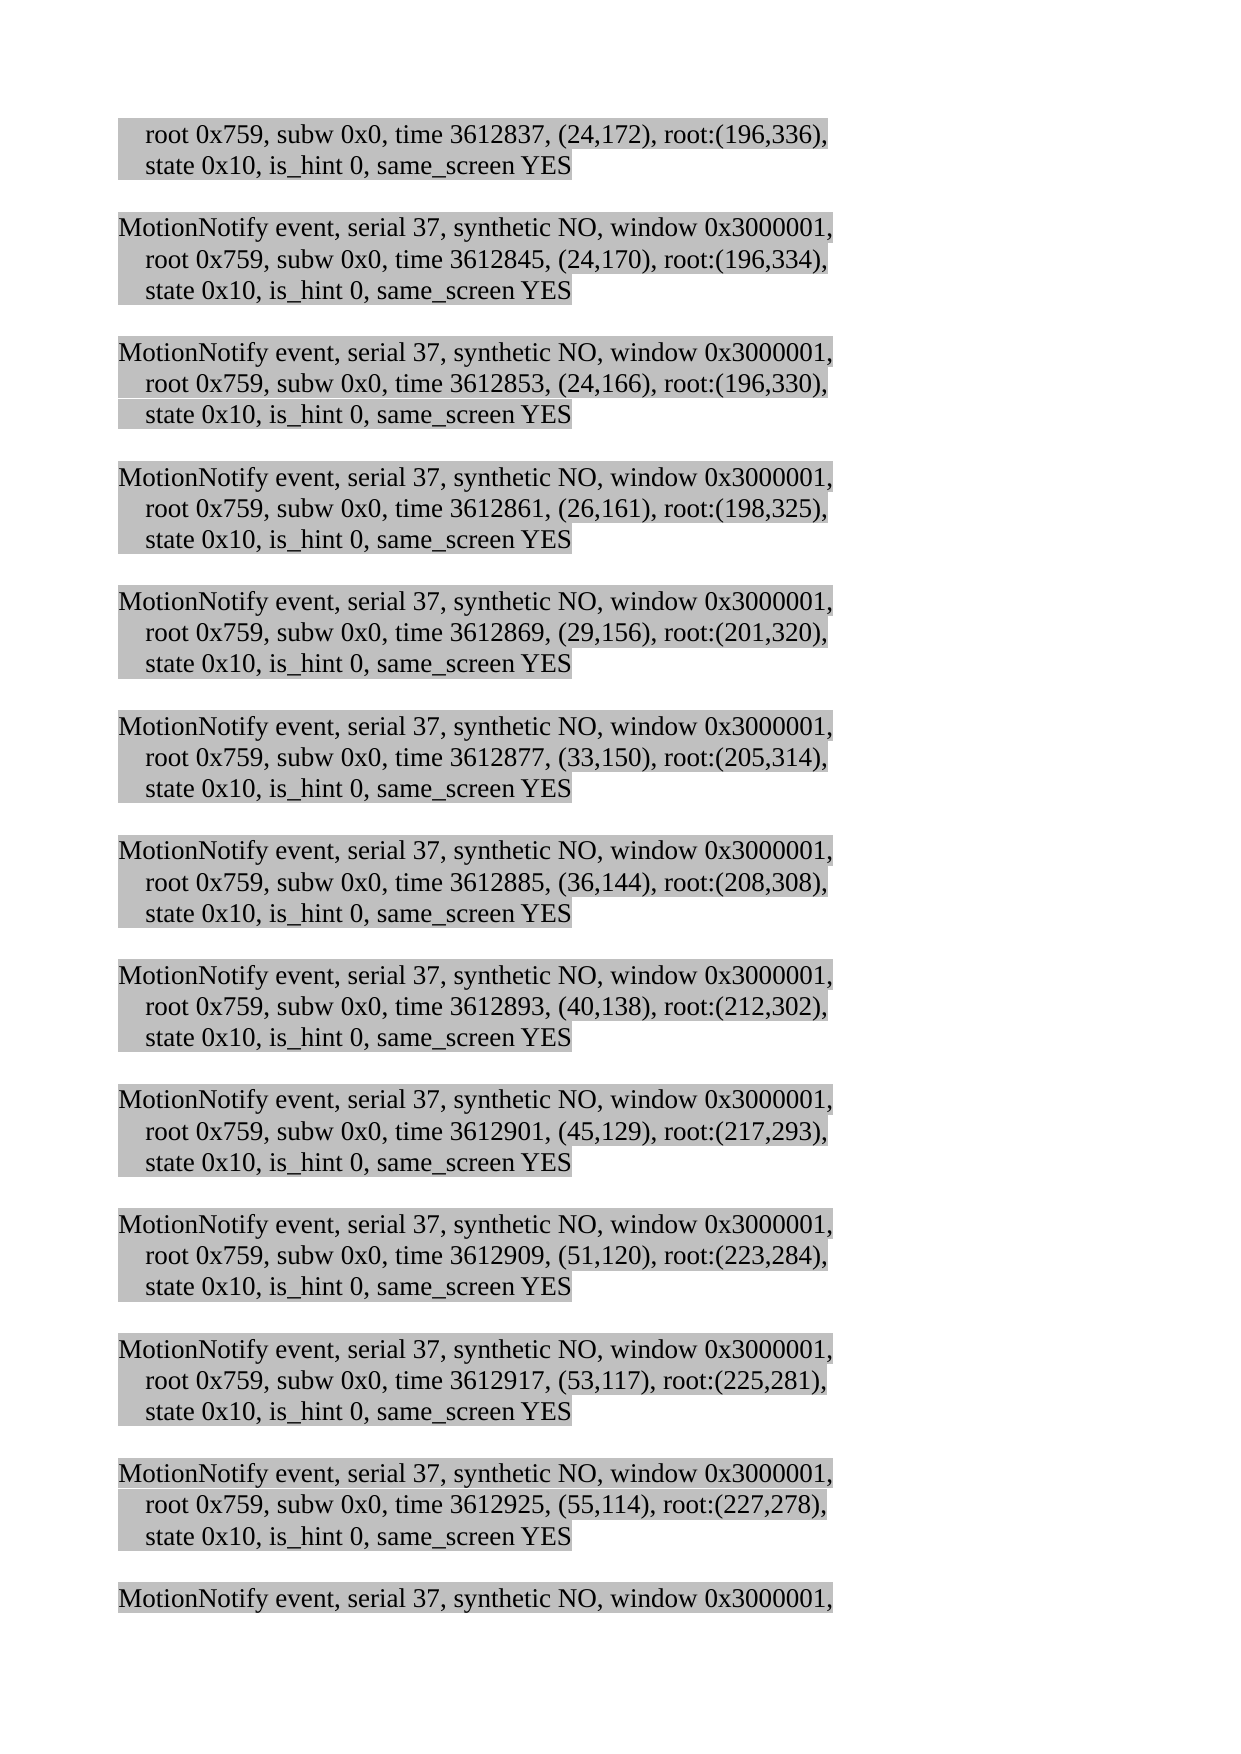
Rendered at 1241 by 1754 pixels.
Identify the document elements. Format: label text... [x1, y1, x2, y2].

text MotionNotify event, serial 37, synthetic NO, window 0x3000001, [118, 212, 1122, 243]
text MotionNotify event, serial 37, synthetic NO, window 0x3000001, [118, 1208, 1122, 1239]
text MotionNotify event, serial 37, synthetic NO, window 0x3000001, [118, 336, 1122, 367]
text MotionNotify event, serial 37, synthetic NO, window 0x3000001, [118, 959, 1122, 990]
text root 0x759, subw 0x0, time 3612925, (55,114), root:(227,278), [118, 1488, 1122, 1520]
text root 0x759, subw 0x0, time 3612909, (51,120), root:(223,284), [118, 1239, 1122, 1271]
text state 0x10, is_hint 0, same_screen YES [118, 149, 1122, 180]
text root 0x759, subw 0x0, time 3612901, (45,129), root:(217,293), [118, 1115, 1122, 1146]
text root 0x759, subw 0x0, time 3612853, (24,166), root:(196,330), [118, 367, 1122, 398]
text MotionNotify event, serial 37, synthetic NO, window 0x3000001, [118, 461, 1122, 492]
text state 0x10, is_hint 0, same_screen YES [118, 398, 1122, 429]
text root 0x759, subw 0x0, time 3612885, (36,144), root:(208,308), [118, 866, 1122, 897]
text state 0x10, is_hint 0, same_screen YES [118, 274, 1122, 305]
text state 0x10, is_hint 0, same_screen YES [118, 1146, 1122, 1177]
text root 0x759, subw 0x0, time 3612869, (29,156), root:(201,320), [118, 616, 1122, 648]
text root 0x759, subw 0x0, time 3612893, (40,138), root:(212,302), [118, 990, 1122, 1021]
text MotionNotify event, serial 37, synthetic NO, window 0x3000001, [118, 834, 1122, 866]
text state 0x10, is_hint 0, same_screen YES [118, 1520, 1122, 1551]
text state 0x10, is_hint 0, same_screen YES [118, 1021, 1122, 1052]
text MotionNotify event, serial 37, synthetic NO, window 0x3000001, [118, 585, 1122, 616]
text state 0x10, is_hint 0, same_screen YES [118, 1395, 1122, 1426]
text MotionNotify event, serial 37, synthetic NO, window 0x3000001, [118, 1582, 1122, 1613]
text root 0x759, subw 0x0, time 3612845, (24,170), root:(196,334), [118, 243, 1122, 274]
text MotionNotify event, serial 37, synthetic NO, window 0x3000001, [118, 1457, 1122, 1488]
text MotionNotify event, serial 37, synthetic NO, window 0x3000001, [118, 1084, 1122, 1115]
text state 0x10, is_hint 0, same_screen YES [118, 897, 1122, 928]
text MotionNotify event, serial 37, synthetic NO, window 0x3000001, [118, 1333, 1122, 1364]
text root 0x759, subw 0x0, time 3612837, (24,172), root:(196,336), [118, 118, 1122, 149]
text root 0x759, subw 0x0, time 3612861, (26,161), root:(198,325), [118, 492, 1122, 523]
text state 0x10, is_hint 0, same_screen YES [118, 1271, 1122, 1302]
text root 0x759, subw 0x0, time 3612917, (53,117), root:(225,281), [118, 1364, 1122, 1395]
text state 0x10, is_hint 0, same_screen YES [118, 523, 1122, 554]
text state 0x10, is_hint 0, same_screen YES [118, 772, 1122, 803]
text state 0x10, is_hint 0, same_screen YES [118, 648, 1122, 679]
text root 0x759, subw 0x0, time 3612877, (33,150), root:(205,314), [118, 741, 1122, 772]
text MotionNotify event, serial 37, synthetic NO, window 0x3000001, [118, 710, 1122, 741]
